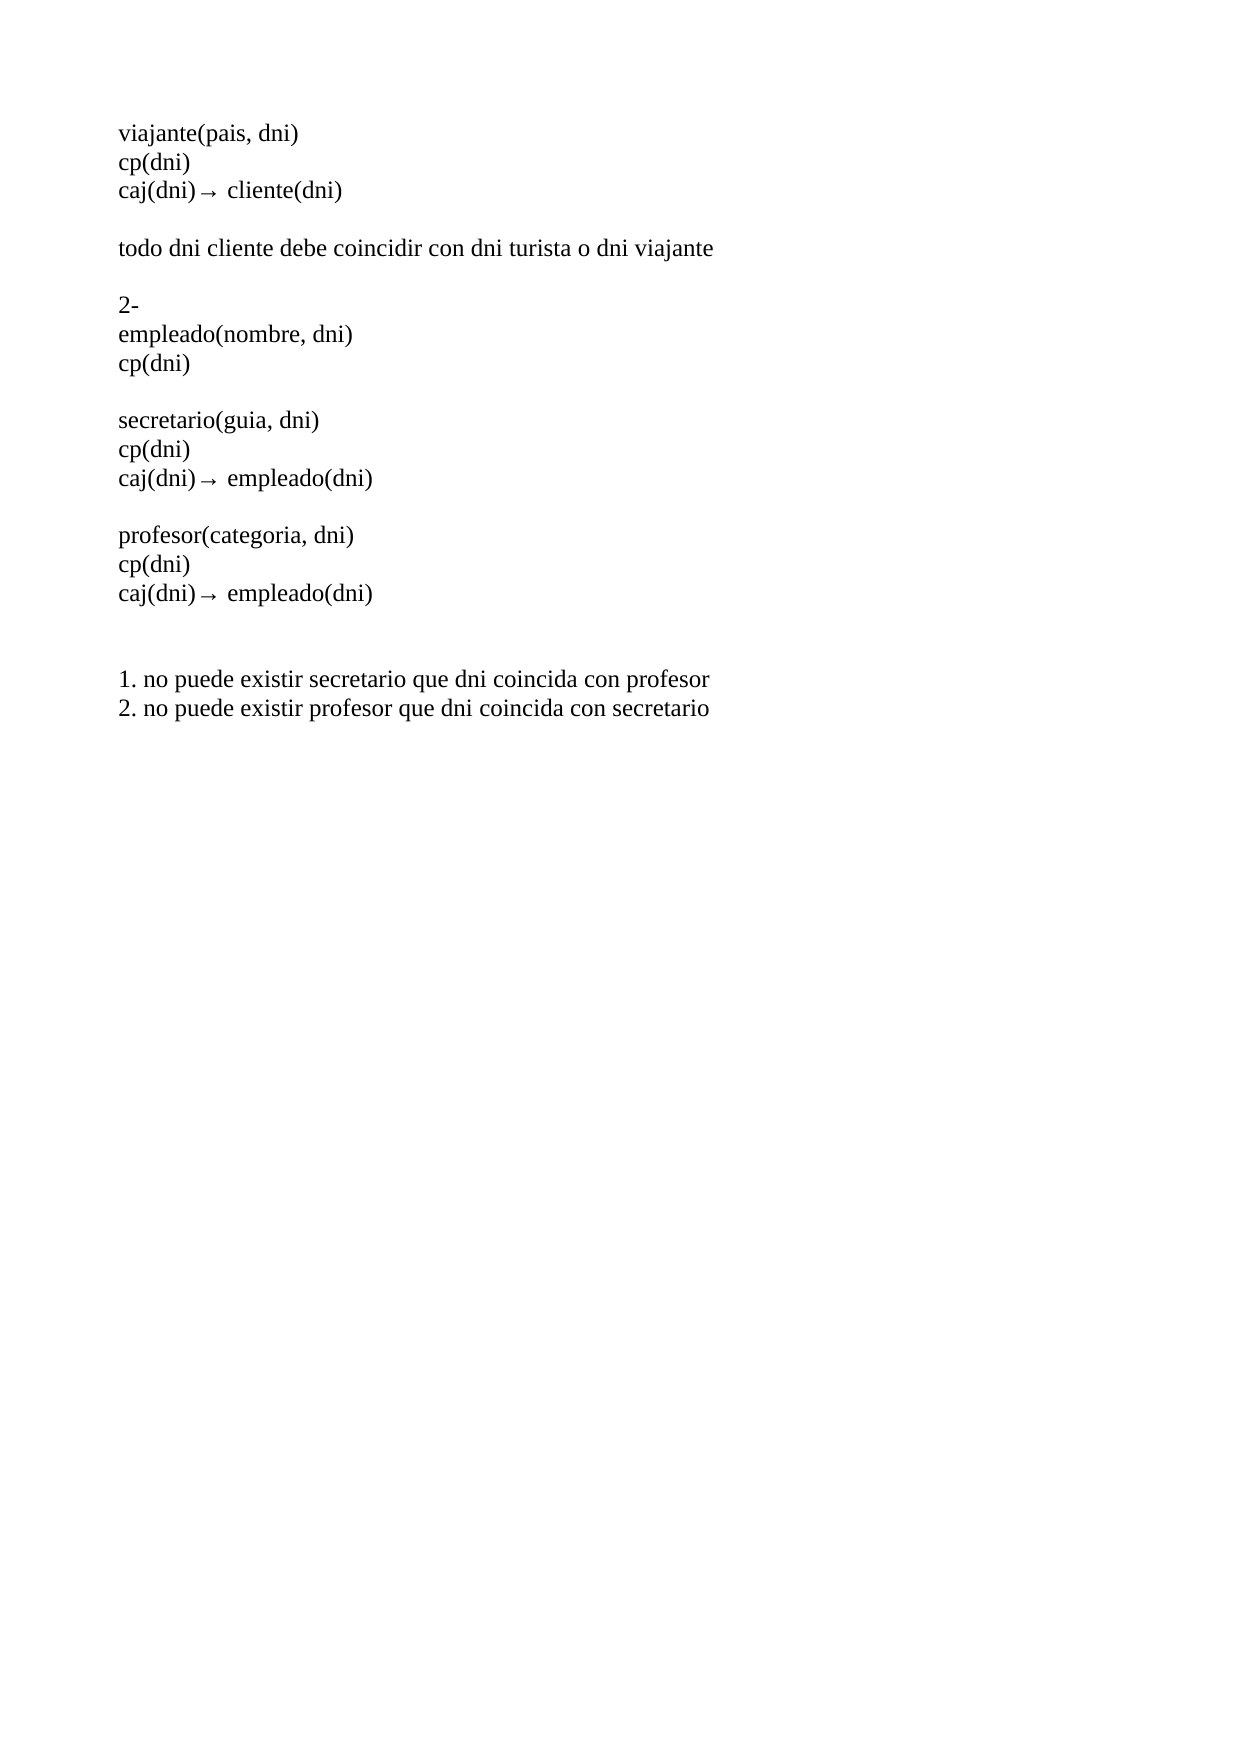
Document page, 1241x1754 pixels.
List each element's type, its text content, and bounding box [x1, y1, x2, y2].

text cp(dni) [118, 434, 1122, 463]
text caj(dni)→ empleado(dni) [118, 578, 1122, 607]
text secretario(guia, dni) [118, 406, 1122, 434]
text 1. no puede existir secretario que dni coincida con profesor [118, 664, 1122, 693]
text caj(dni)→ empleado(dni) [118, 463, 1122, 492]
text 2- [118, 291, 1122, 319]
text caj(dni)→ cliente(dni) [118, 176, 1122, 204]
text todo dni cliente debe coincidir con dni turista o dni viajante [118, 233, 1122, 262]
text cp(dni) [118, 549, 1122, 578]
text 2. no puede existir profesor que dni coincida con secretario [118, 693, 1122, 722]
text cp(dni) [118, 348, 1122, 377]
text cp(dni) [118, 147, 1122, 176]
text viajante(pais, dni) [118, 118, 1122, 147]
text profesor(categoria, dni) [118, 521, 1122, 549]
text empleado(nombre, dni) [118, 319, 1122, 348]
